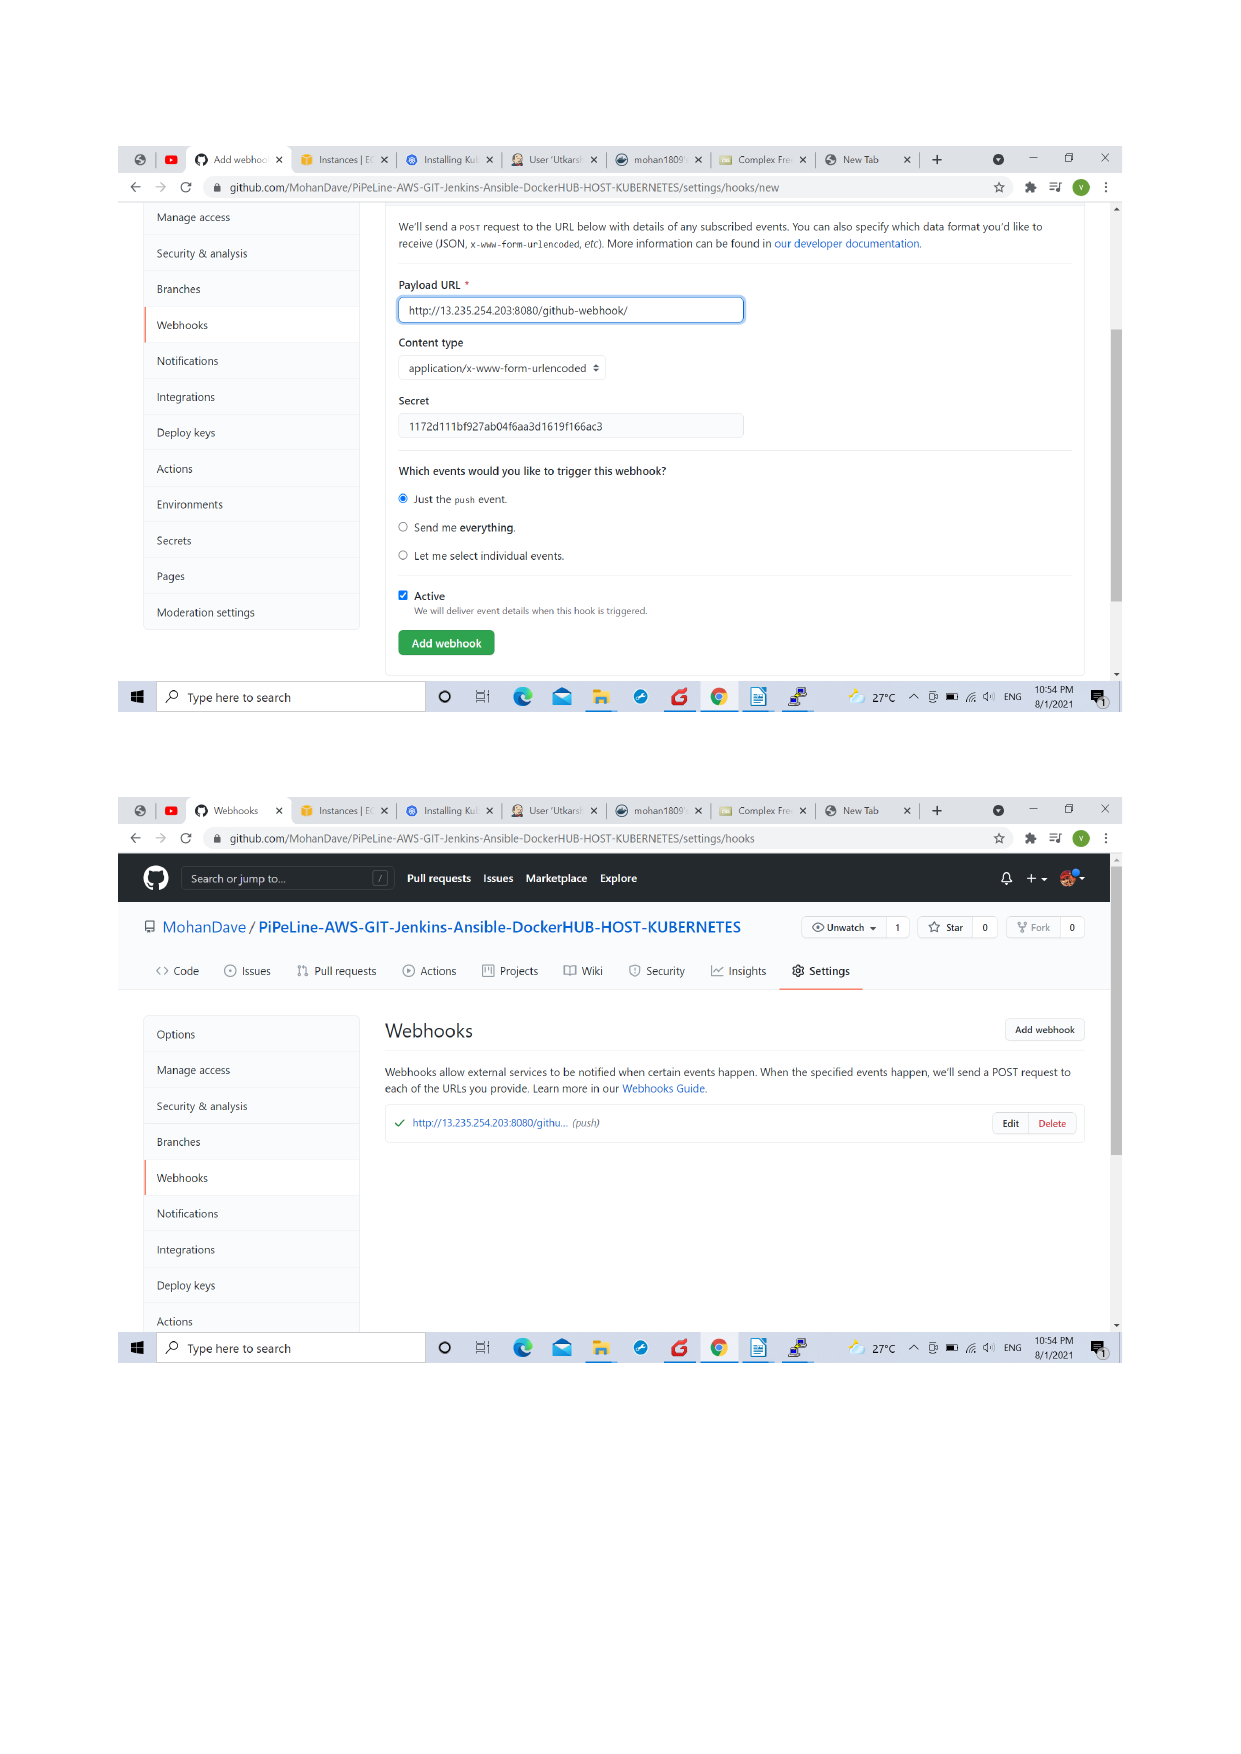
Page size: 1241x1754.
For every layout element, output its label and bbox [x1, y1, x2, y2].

picture [118, 797, 1123, 1363]
picture [118, 146, 1123, 712]
